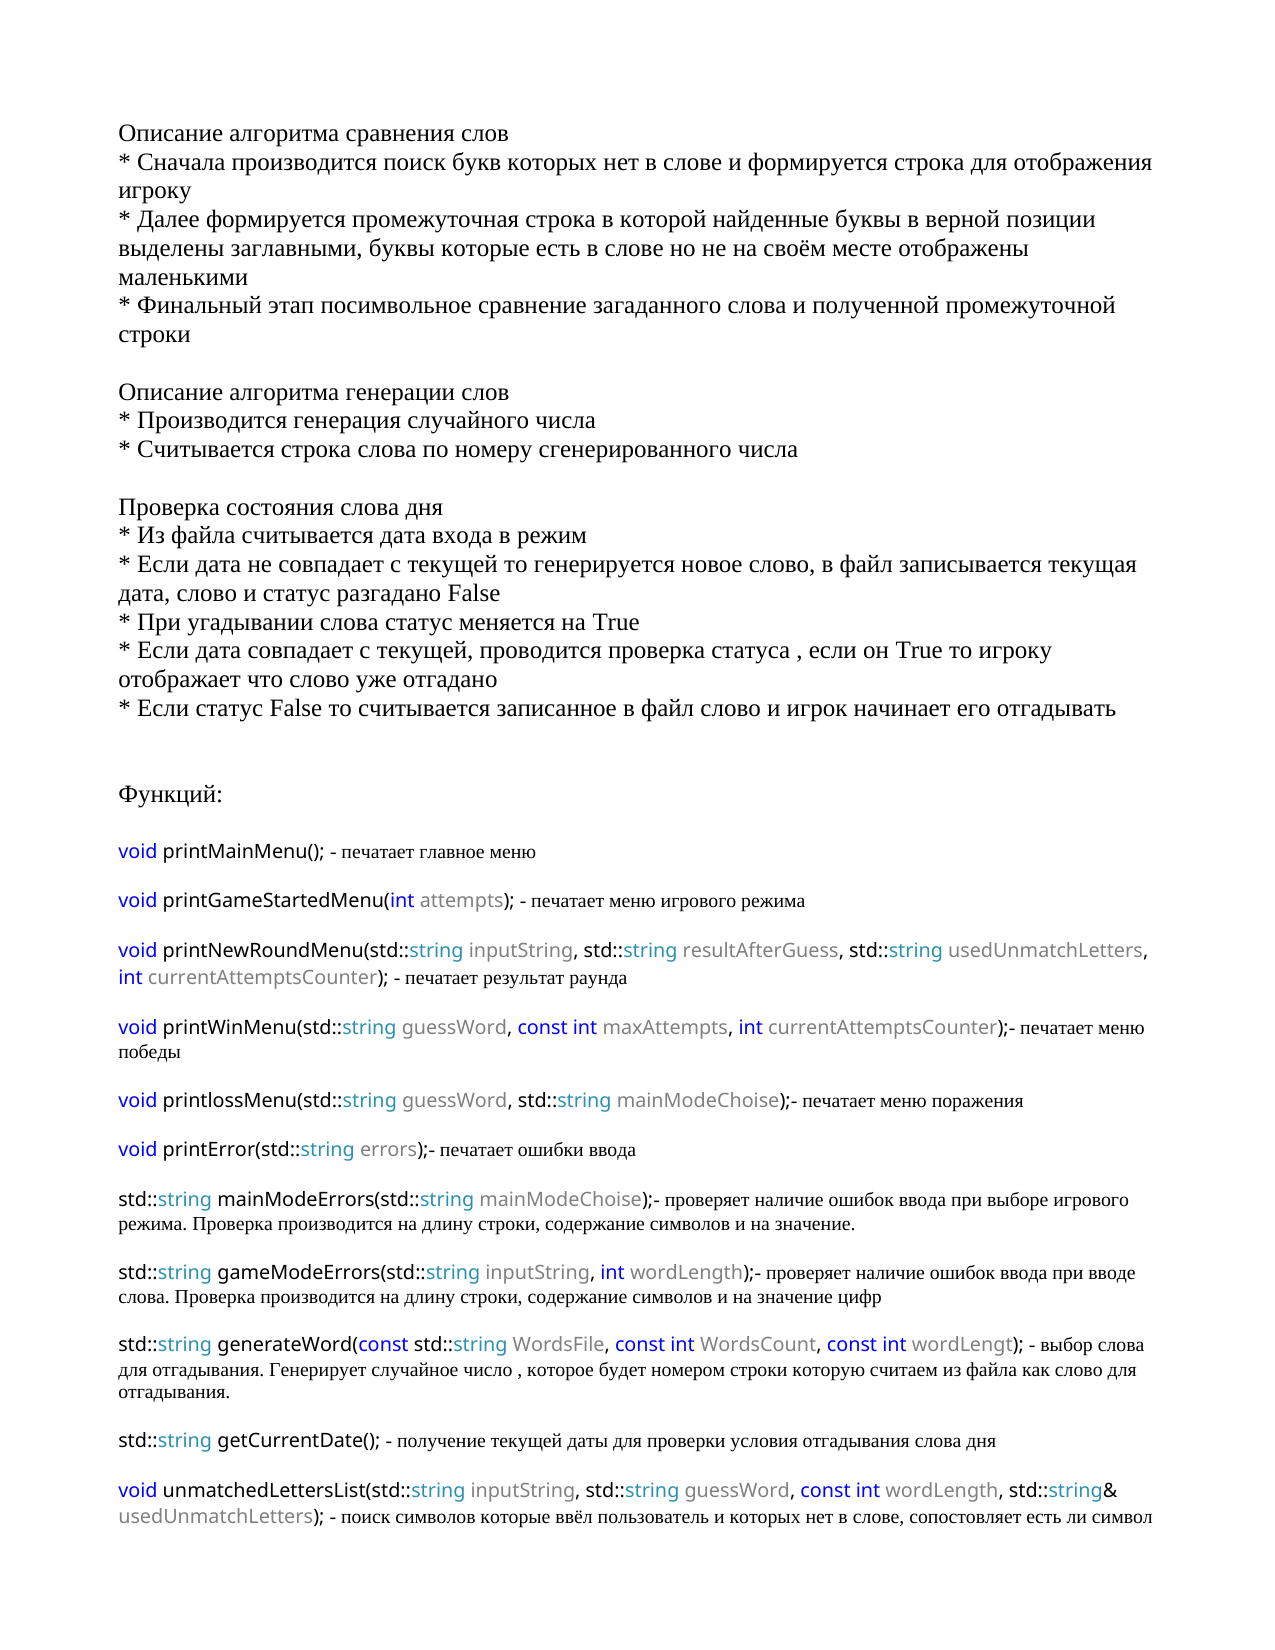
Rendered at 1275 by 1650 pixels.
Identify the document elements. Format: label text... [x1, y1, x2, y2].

text std::string mainModeErrors(std::string mainModeChoise);- проверяет наличие ошибок ввода при выборе игрового режима. Проверка производится на длину строки, содержание символов и на значение. [118, 1185, 1157, 1235]
text Описание алгоритма сравнения слов [118, 118, 1157, 147]
text * При угадывании слова статус меняется на True [118, 607, 1157, 636]
text std::string generateWord(const std::string WordsFile, const int WordsCount, const int wordLengt); - выбор слова для отгадывания. Генерирует случайное число , которое будет номером строки которую считаем из файла как слово для отгадывания. [118, 1331, 1157, 1403]
text * Производится генерация случайного числа [118, 406, 1157, 434]
text void printlossMenu(std::string guessWord, std::string mainModeChoise);- печатает меню поражения [118, 1086, 1157, 1113]
text * Из файла считывается дата входа в режим [118, 521, 1157, 549]
text void printError(std::string errors);- печатает ошибки ввода [118, 1136, 1157, 1163]
text * Если дата совпадает с текущей, проводится проверка статуса , если он True то игроку отображает что слово уже отгадано [118, 636, 1157, 693]
text Функций: [118, 779, 1157, 808]
text * Сначала производится поиск букв которых нет в слове и формируется строка для отображения игроку [118, 147, 1157, 204]
text * Считывается строка слова по номеру сгенерированного числа [118, 434, 1157, 463]
text Проверка состояния слова дня [118, 492, 1157, 521]
text * Финальный этап посимвольное сравнение загаданного слова и полученной промежуточной строки [118, 291, 1157, 348]
text Описание алгоритма генерации слов [118, 377, 1157, 406]
text void printNewRoundMenu(std::string inputString, std::string resultAfterGuess, std::string usedUnmatchLetters, int currentAttemptsCounter); - печатает результат раунда [118, 936, 1157, 990]
text void printGameStartedMenu(int attempts); - печатает меню игрового режима [118, 887, 1157, 914]
text * Если статус False то считывается записанное в файл слово и игрок начинает его отгадывать [118, 693, 1157, 722]
text void printMainMenu(); - печатает главное меню [118, 837, 1157, 864]
text * Если дата не совпадает с текущей то генерируется новое слово, в файл записывается текущая дата, слово и статус разгадано False [118, 549, 1157, 607]
text void printWinMenu(std::string guessWord, const int maxAttempts, int currentAttemptsCounter);- печатает меню победы [118, 1013, 1157, 1063]
text * Далее формируется промежуточная строка в которой найденные буквы в верной позиции выделены заглавными, буквы которые есть в слове но не на своём месте отображены маленькими [118, 204, 1157, 291]
text std::string getCurrentDate(); - получение текущей даты для проверки условия отгадывания слова дня [118, 1426, 1157, 1453]
text void unmatchedLettersList(std::string inputString, std::string guessWord, const int wordLength, std::string& usedUnmatchLetters); - поиск символов которые ввёл пользователь и которых нет в слове, сопостовляет есть ли символ [118, 1476, 1157, 1530]
text std::string gameModeErrors(std::string inputString, int wordLength);- проверяет наличие ошибок ввода при вводе слова. Проверка производится на длину строки, содержание символов и на значение цифр [118, 1258, 1157, 1308]
